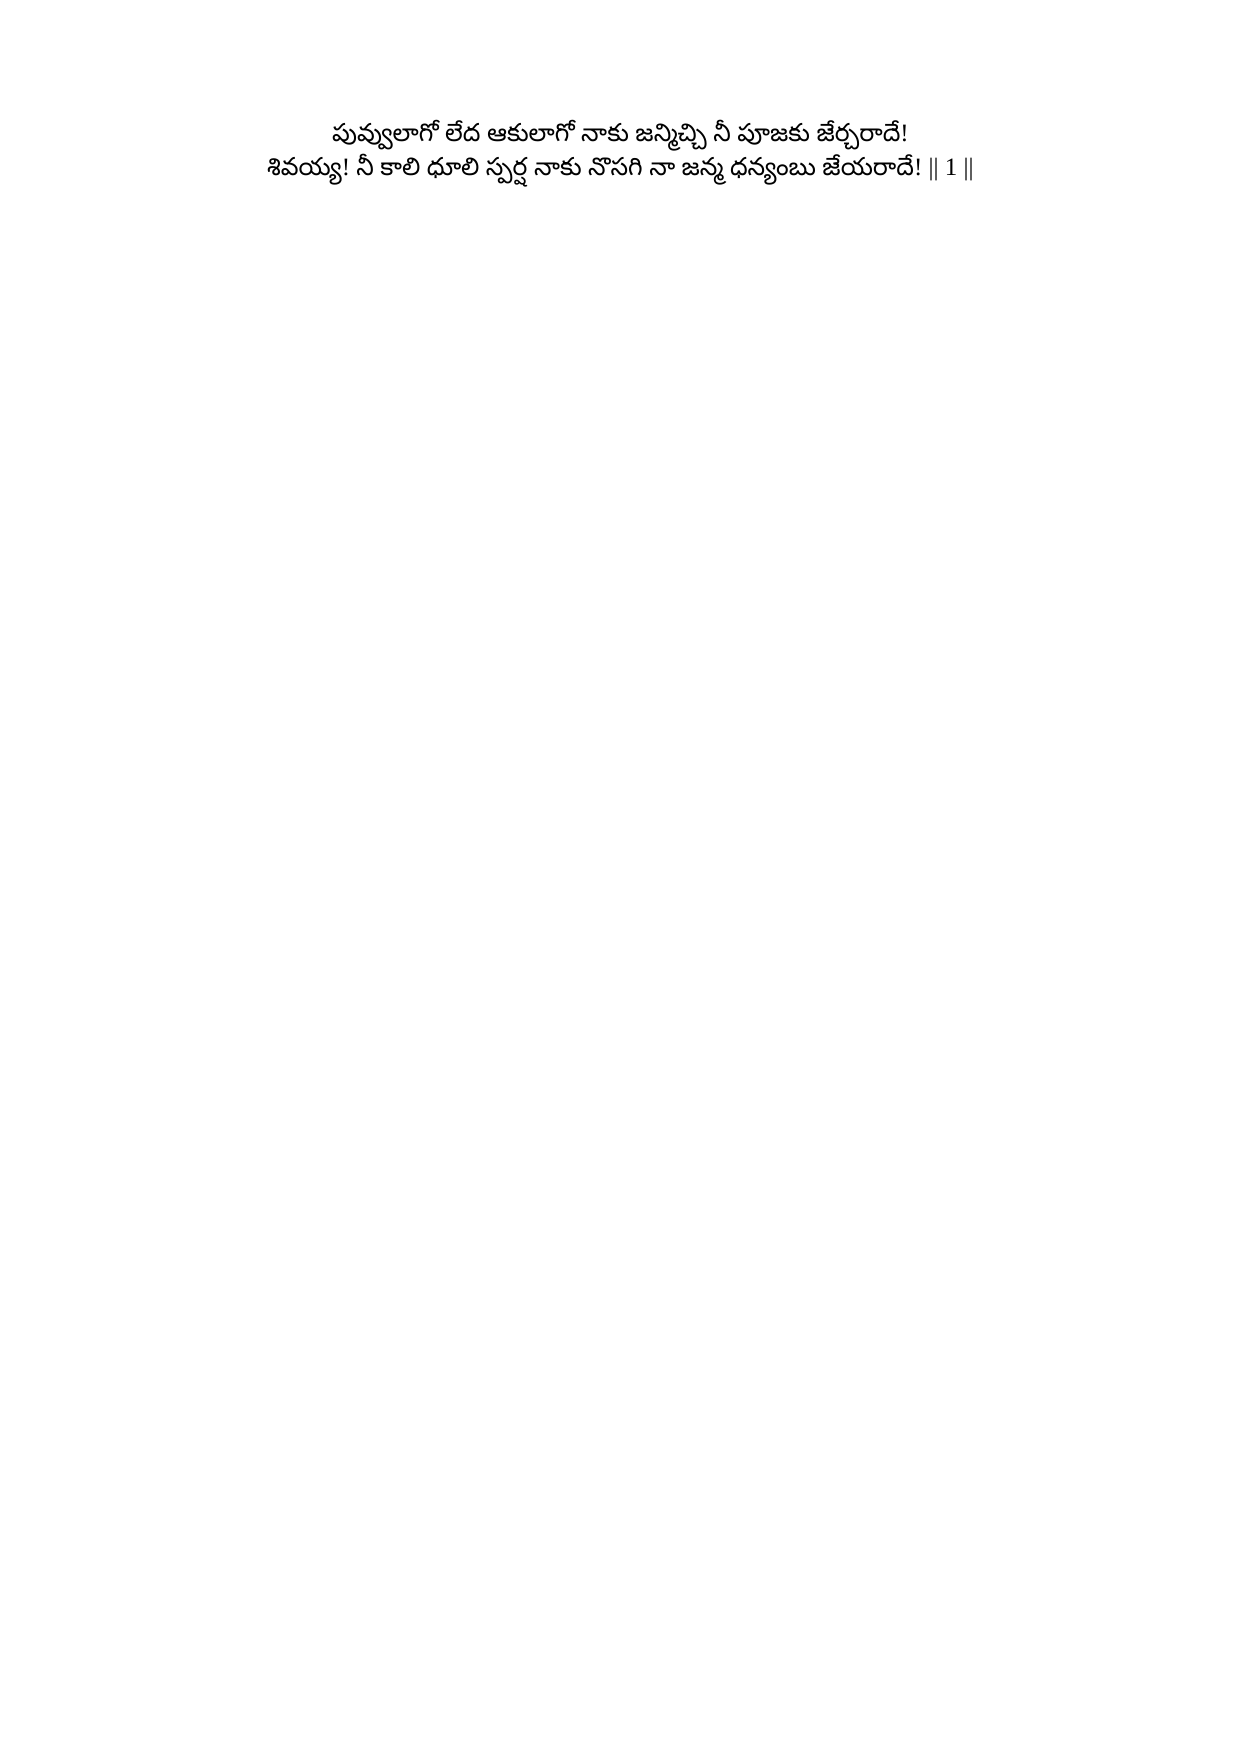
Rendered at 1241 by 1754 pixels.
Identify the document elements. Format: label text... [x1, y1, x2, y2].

text శివయ్య! నీ కాలి ధూలి స్పర్ష నాకు నొసగి నా జన్మ ధన్యంబు జేయరాదే! || 1 || [118, 152, 1122, 185]
text పువ్వులాగో లేద ఆకులాగో నాకు జన్మిచ్చి నీ పూజకు జేర్చరాదే! [118, 118, 1122, 152]
